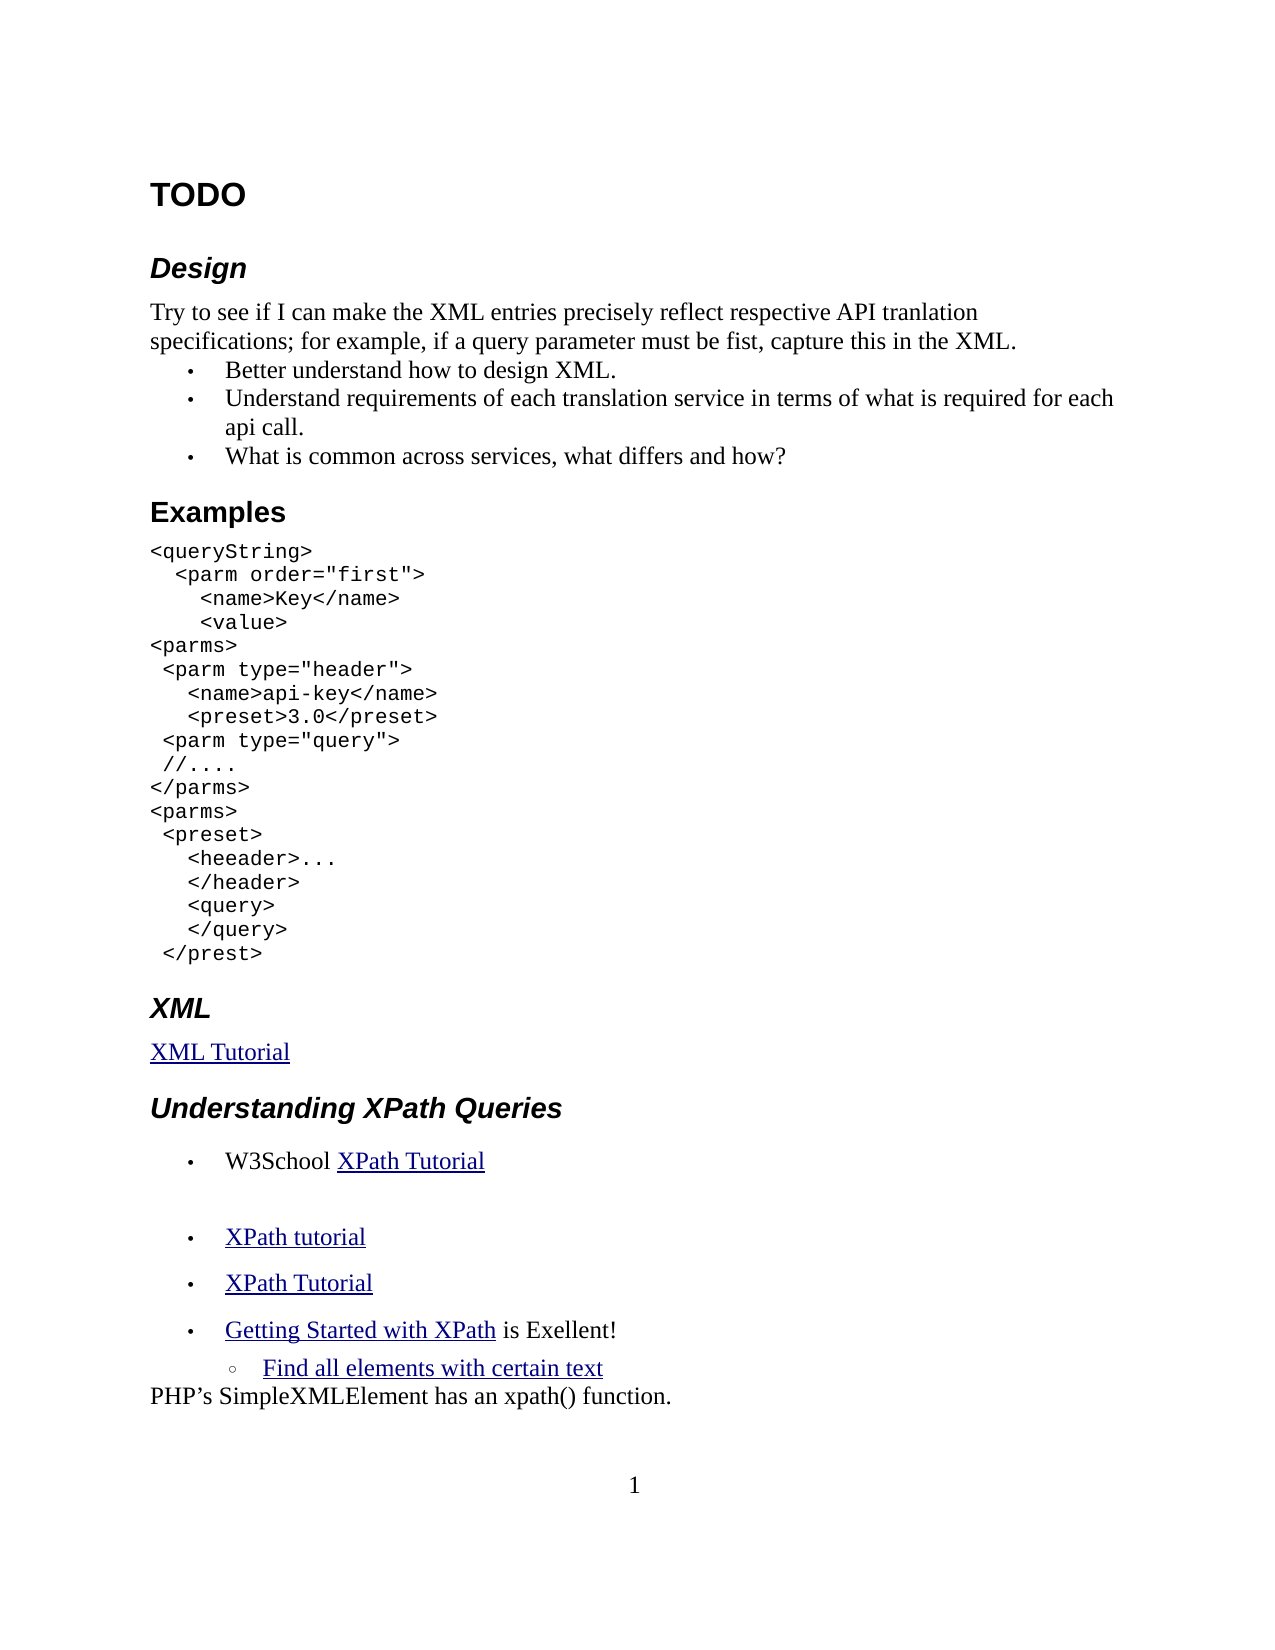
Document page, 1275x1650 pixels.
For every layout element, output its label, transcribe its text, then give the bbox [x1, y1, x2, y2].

text </query> [150, 919, 1125, 943]
text <name>api-key</name> [150, 683, 1125, 706]
text <parm type="query"> [150, 730, 1125, 753]
text <preset> [150, 824, 1125, 848]
list XPath Tutorial [187, 1268, 1125, 1297]
text <parms> [150, 635, 1125, 659]
text <parm type="header"> [150, 659, 1125, 683]
text </parms> [150, 777, 1125, 801]
list Understand requirements of each translation service in terms of what is required for each api call. [187, 383, 1125, 441]
text Try to see if I can make the XML entries precisely reflect respective API tranlation specifications; for example, if a query parameter must be fist, capture this in the XML. [150, 297, 1125, 355]
subtitle TODO [150, 175, 1125, 214]
text <value> [150, 612, 1125, 635]
subtitle XML [150, 991, 1125, 1025]
list Getting Started with XPath is Exellent! [187, 1315, 1125, 1344]
text PHP’s SimpleXMLElement has an xpath() function. [150, 1381, 1125, 1410]
list XPath tutorial [187, 1222, 1125, 1250]
text <parm order="first"> [150, 564, 1125, 588]
text </header> [150, 872, 1125, 895]
list Better understand how to design XML. [187, 355, 1125, 383]
text XML Tutorial [150, 1037, 1125, 1066]
list What is common across services, what differs and how? [187, 441, 1125, 470]
subtitle Examples [150, 495, 1125, 528]
subtitle Design [150, 251, 1125, 285]
text </prest> [150, 943, 1125, 966]
text //.... [150, 753, 1125, 777]
text <heeader>... [150, 848, 1125, 872]
text <parms> [150, 801, 1125, 824]
text <query> [150, 895, 1125, 919]
text <queryString> [150, 541, 1125, 564]
text <name>Key</name> [150, 588, 1125, 612]
subtitle Understanding XPath Queries [150, 1091, 1125, 1125]
text <preset>3.0</preset> [150, 706, 1125, 730]
list Find all elements with certain text [225, 1353, 1125, 1381]
list W3School XPath Tutorial [187, 1146, 1125, 1204]
